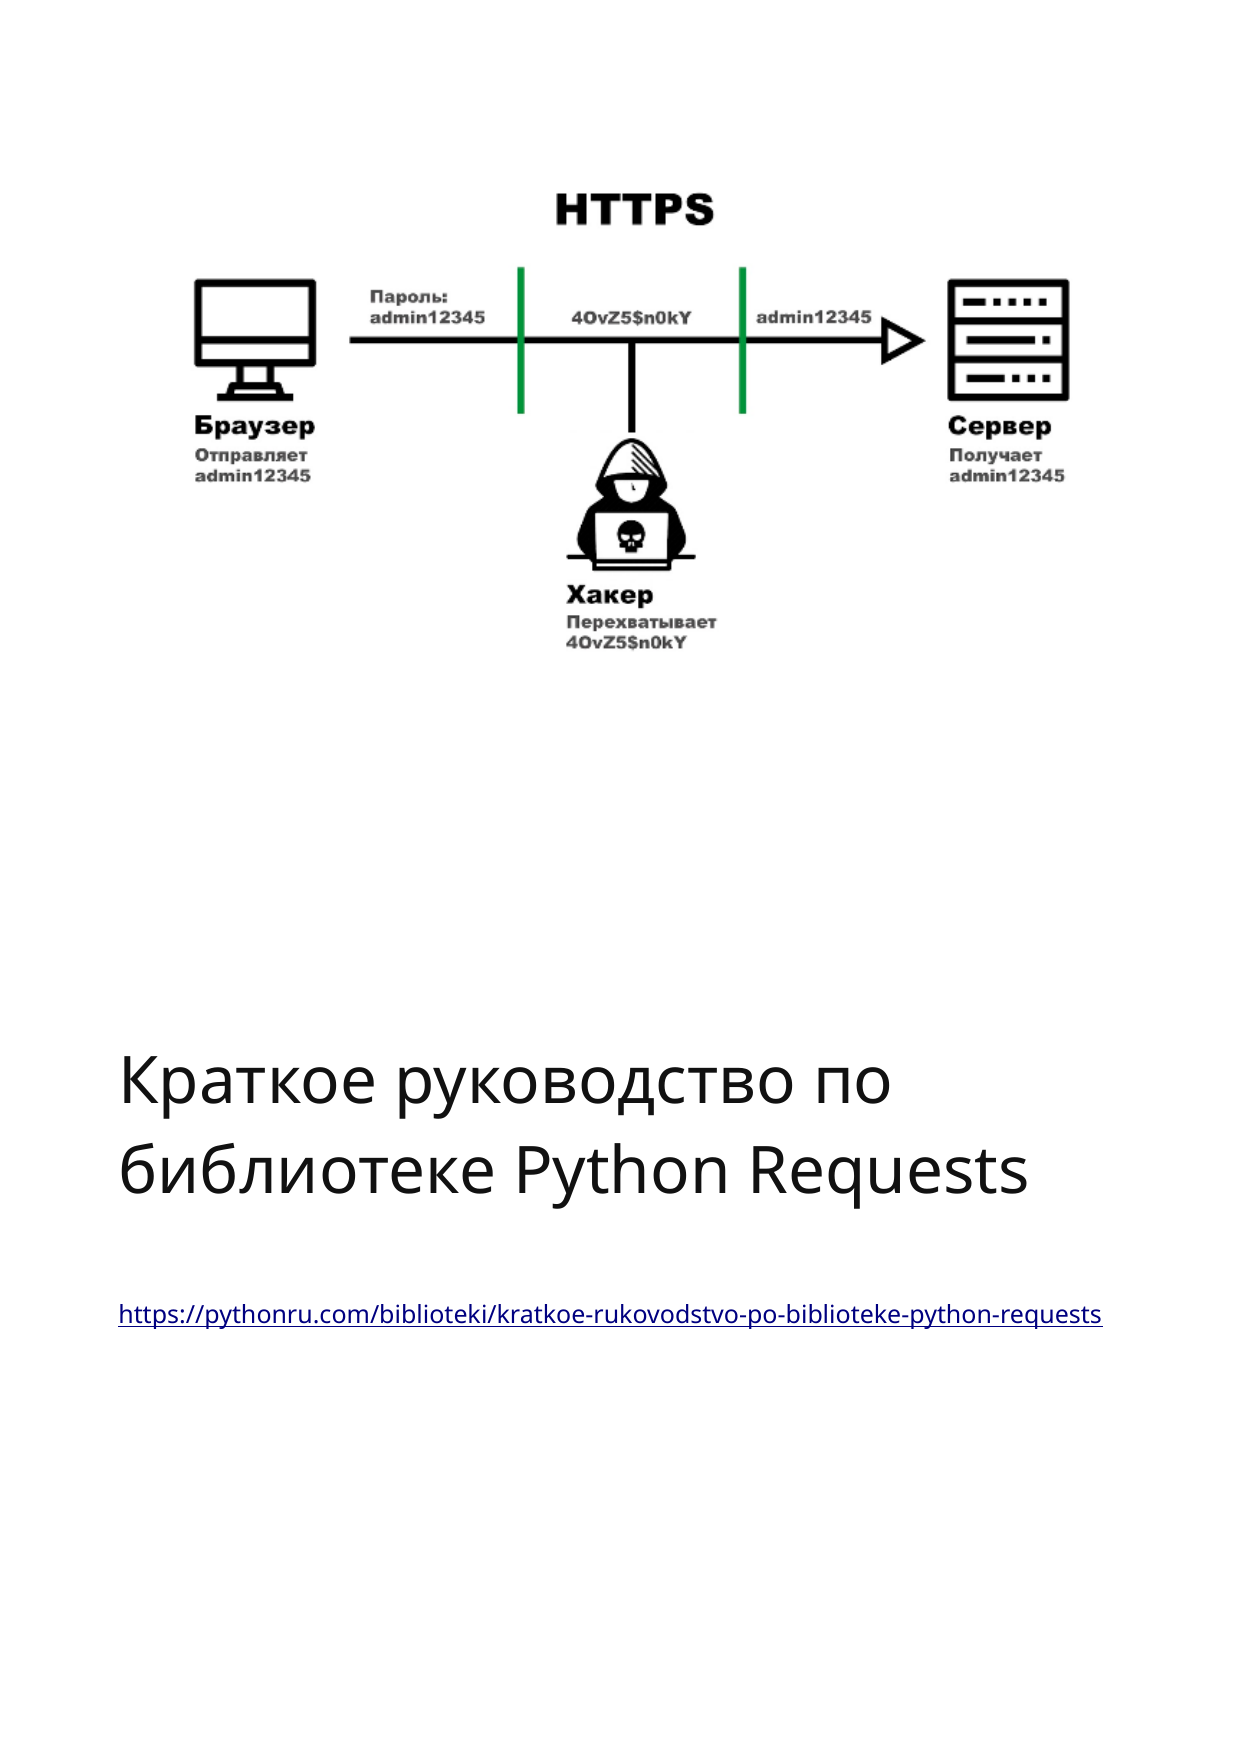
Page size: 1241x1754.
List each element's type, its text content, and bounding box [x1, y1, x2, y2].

text Краткое руководство по библиотеке Python Requests [118, 1034, 1122, 1212]
text https://pythonru.com/biblioteki/kratkoe-rukovodstvo-po-biblioteke-python-requests [118, 1297, 1122, 1331]
picture [118, 152, 1123, 699]
